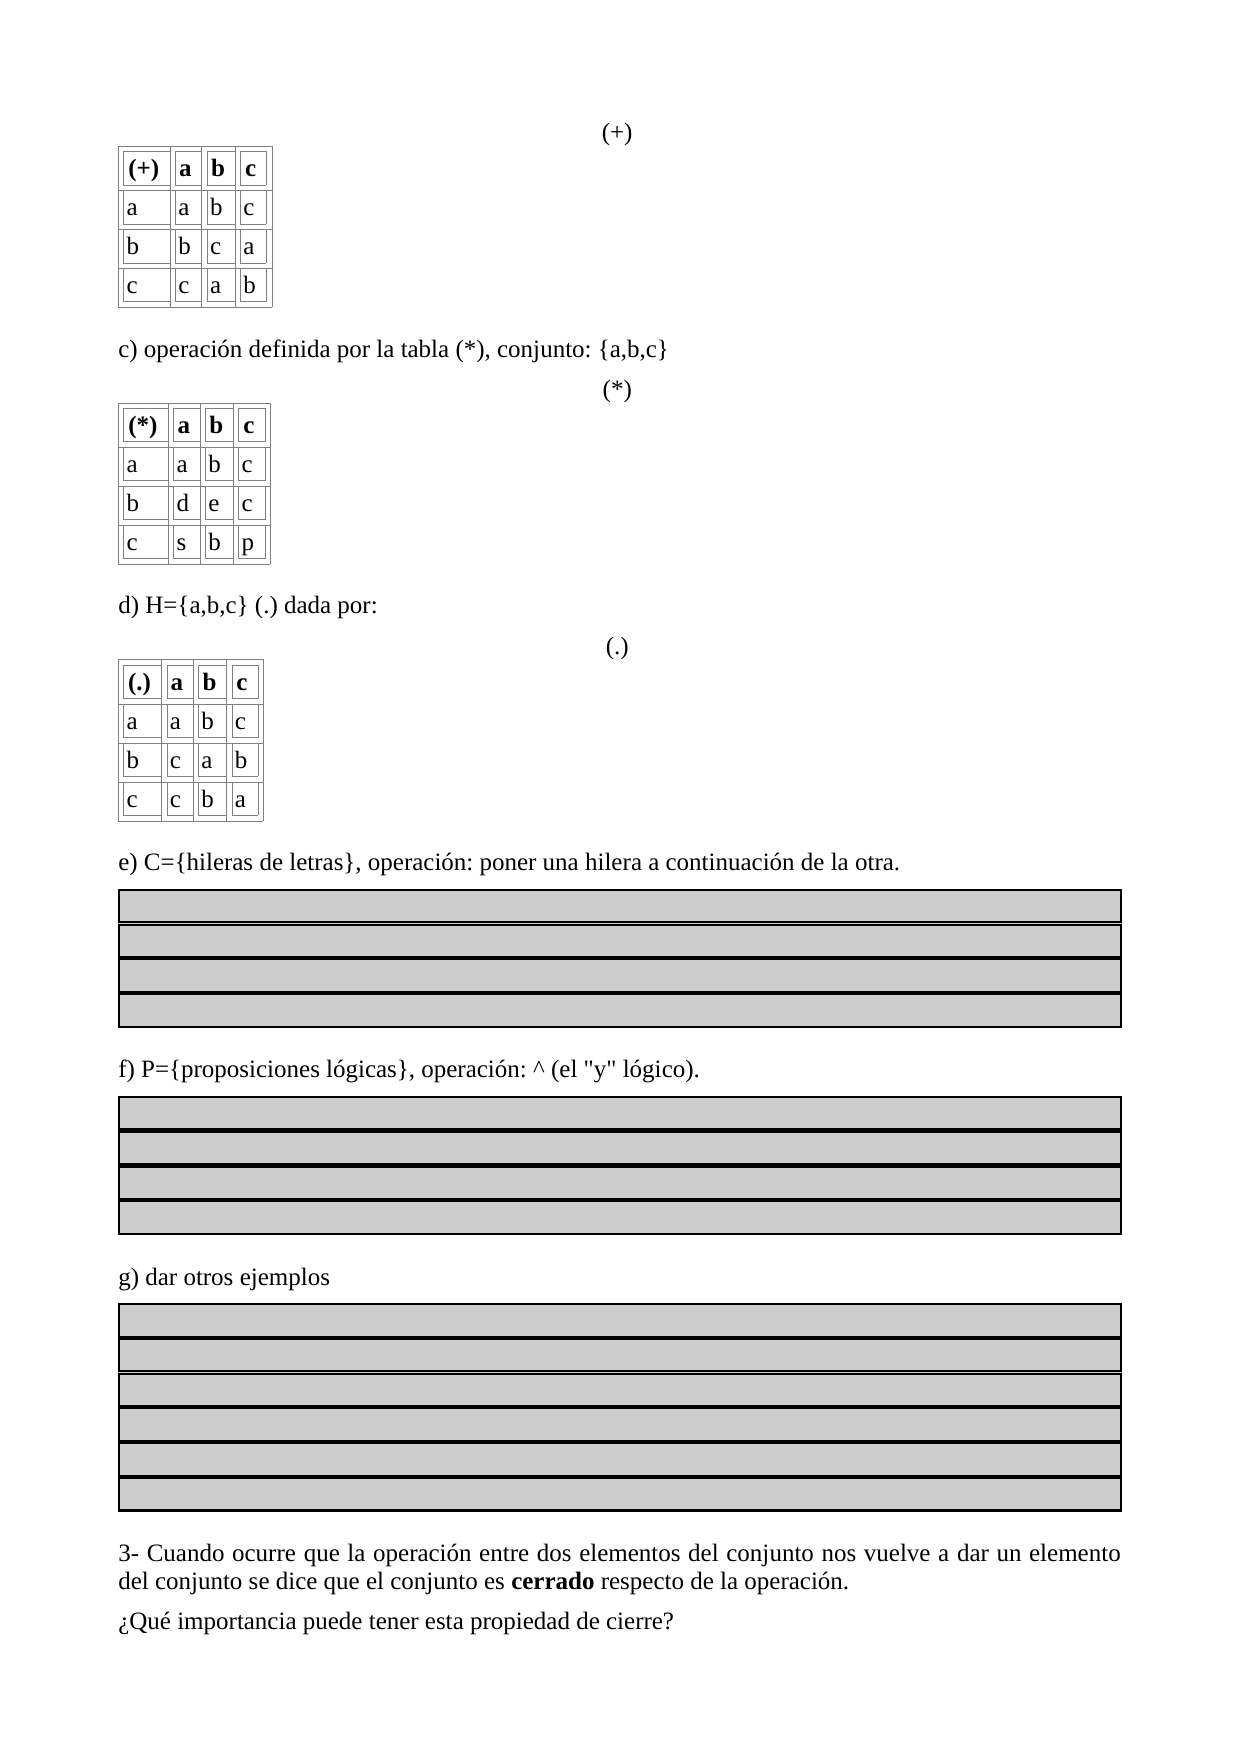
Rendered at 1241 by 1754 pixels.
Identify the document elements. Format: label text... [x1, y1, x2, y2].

table_header a [162, 660, 193, 704]
table_cell c [171, 269, 201, 307]
table_cell c [162, 744, 193, 782]
table_cell b [194, 705, 226, 743]
table_cell c [236, 191, 272, 229]
table_cell b [201, 448, 233, 486]
table_cell a [236, 230, 272, 268]
table_cell a [162, 705, 193, 743]
table_cell e [201, 487, 233, 525]
text e) C={hileras de letras}, operación: poner una hilera a continuación de la otra. [118, 821, 1122, 876]
table_cell b [119, 744, 161, 782]
text (+) [118, 118, 1122, 146]
table_header b [201, 404, 233, 447]
table_header a [171, 147, 201, 190]
table_header (.) [119, 660, 161, 704]
table_cell c [202, 230, 235, 268]
text (.) [118, 632, 1122, 659]
text g) dar otros ejemplos [118, 1235, 1122, 1290]
table_cell a [171, 191, 201, 229]
table_cell b [171, 230, 201, 268]
table_cell c [119, 526, 168, 564]
table_header b [202, 147, 235, 190]
text f) P={proposiciones lógicas}, operación: ^ (el "y" lógico). [118, 1028, 1122, 1083]
table_cell a [194, 744, 226, 782]
table_cell c [234, 487, 270, 525]
table_header b [194, 660, 226, 704]
table_cell a [119, 705, 161, 743]
table_cell a [227, 783, 263, 821]
table_cell b [194, 783, 226, 821]
table_cell b [201, 526, 233, 564]
table_cell s [169, 526, 200, 564]
text c) operación definida por la tabla (*), conjunto: {a,b,c} [118, 307, 1122, 362]
text ¿Qué importancia puede tener esta propiedad de cierre? [118, 1607, 1122, 1635]
table_cell c [119, 783, 161, 821]
table_cell a [202, 269, 235, 307]
table_cell b [119, 487, 168, 525]
table_cell c [119, 269, 170, 307]
table_cell b [119, 230, 170, 268]
table_cell p [234, 526, 270, 564]
table_cell a [119, 448, 168, 486]
table_cell c [227, 705, 263, 743]
table_header c [236, 147, 272, 190]
table_cell a [169, 448, 200, 486]
table_cell b [227, 744, 263, 782]
table_header (*) [119, 404, 168, 447]
table_header a [169, 404, 200, 447]
table_cell b [236, 269, 272, 307]
table_cell a [119, 191, 170, 229]
table_cell c [234, 448, 270, 486]
table_header (+) [119, 147, 170, 190]
table_header c [234, 404, 270, 447]
text d) H={a,b,c} (.) dada por: [118, 564, 1122, 619]
text (*) [118, 375, 1122, 403]
text 3- Cuando ocurre que la operación entre dos elementos del conjunto nos vuelve a dar un elemento del conjunto se dice que el conjunto es cerrado respecto de la operación. [118, 1512, 1122, 1595]
table_cell d [169, 487, 200, 525]
table_cell c [162, 783, 193, 821]
table_header c [227, 660, 263, 704]
table_cell b [202, 191, 235, 229]
